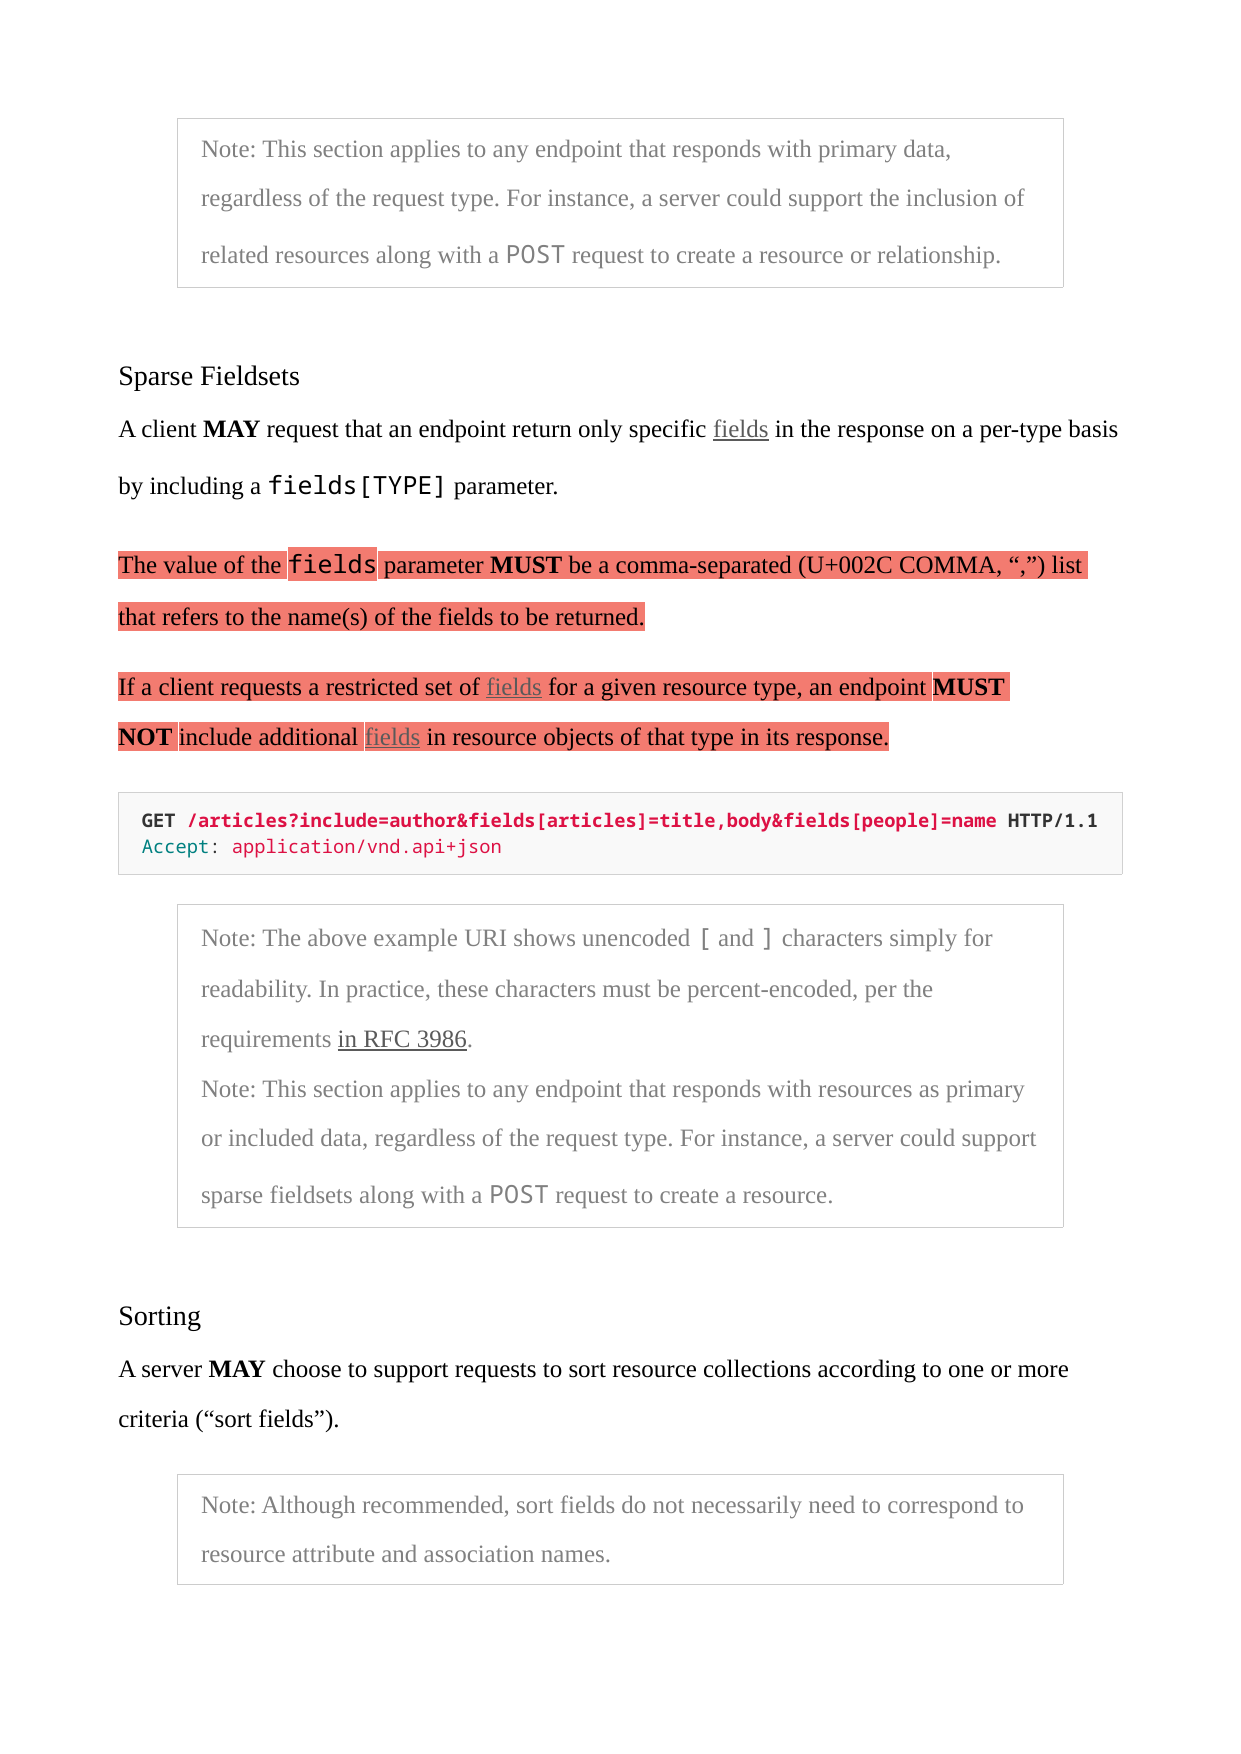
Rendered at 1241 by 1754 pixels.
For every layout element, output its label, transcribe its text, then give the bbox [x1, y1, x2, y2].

text A server MAY choose to support requests to sort resource collections according to one or more criteria (“sort fields”). [118, 1354, 1122, 1433]
text Note: Although recommended, sort fields do not necessarily need to correspond to resource attribute and association names. [178, 1475, 1063, 1584]
text Note: This section applies to any endpoint that responds with resources as primary or included data, regardless of the request type. For instance, a server could support sparse fieldsets along with a POST request to create a resource. [178, 1058, 1063, 1227]
text Accept: application/vnd.api+json [119, 817, 1122, 874]
subtitle Sparse Fieldsets [118, 358, 1122, 391]
text A client MAY request that an endpoint return only specific fields in the response on a per-type basis by including a fields[TYPE] parameter. [118, 414, 1122, 502]
text The value of the fields parameter MUST be a comma-separated (U+002C COMMA, “,”) list that refers to the name(s) of the fields to be returned. [118, 547, 1122, 631]
text Note: The above example URI shows unencoded [ and ] characters simply for readability. In practice, these characters must be percent-encoded, per the requirements in RFC 3986. [178, 905, 1063, 1053]
text If a client requests a restricted set of fields for a given resource type, an endpoint MUST NOT include additional fields in resource objects of that type in its response. [118, 672, 1122, 751]
text Note: This section applies to any endpoint that responds with primary data, regardless of the request type. For instance, a server could support the inclusion of related resources along with a POST request to create a resource or relationship. [178, 119, 1063, 287]
text GET /articles?include=author&fields[articles]=title,body&fields[people]=name HTTP/1.1 [119, 793, 1122, 817]
subtitle Sorting [118, 1298, 1122, 1331]
